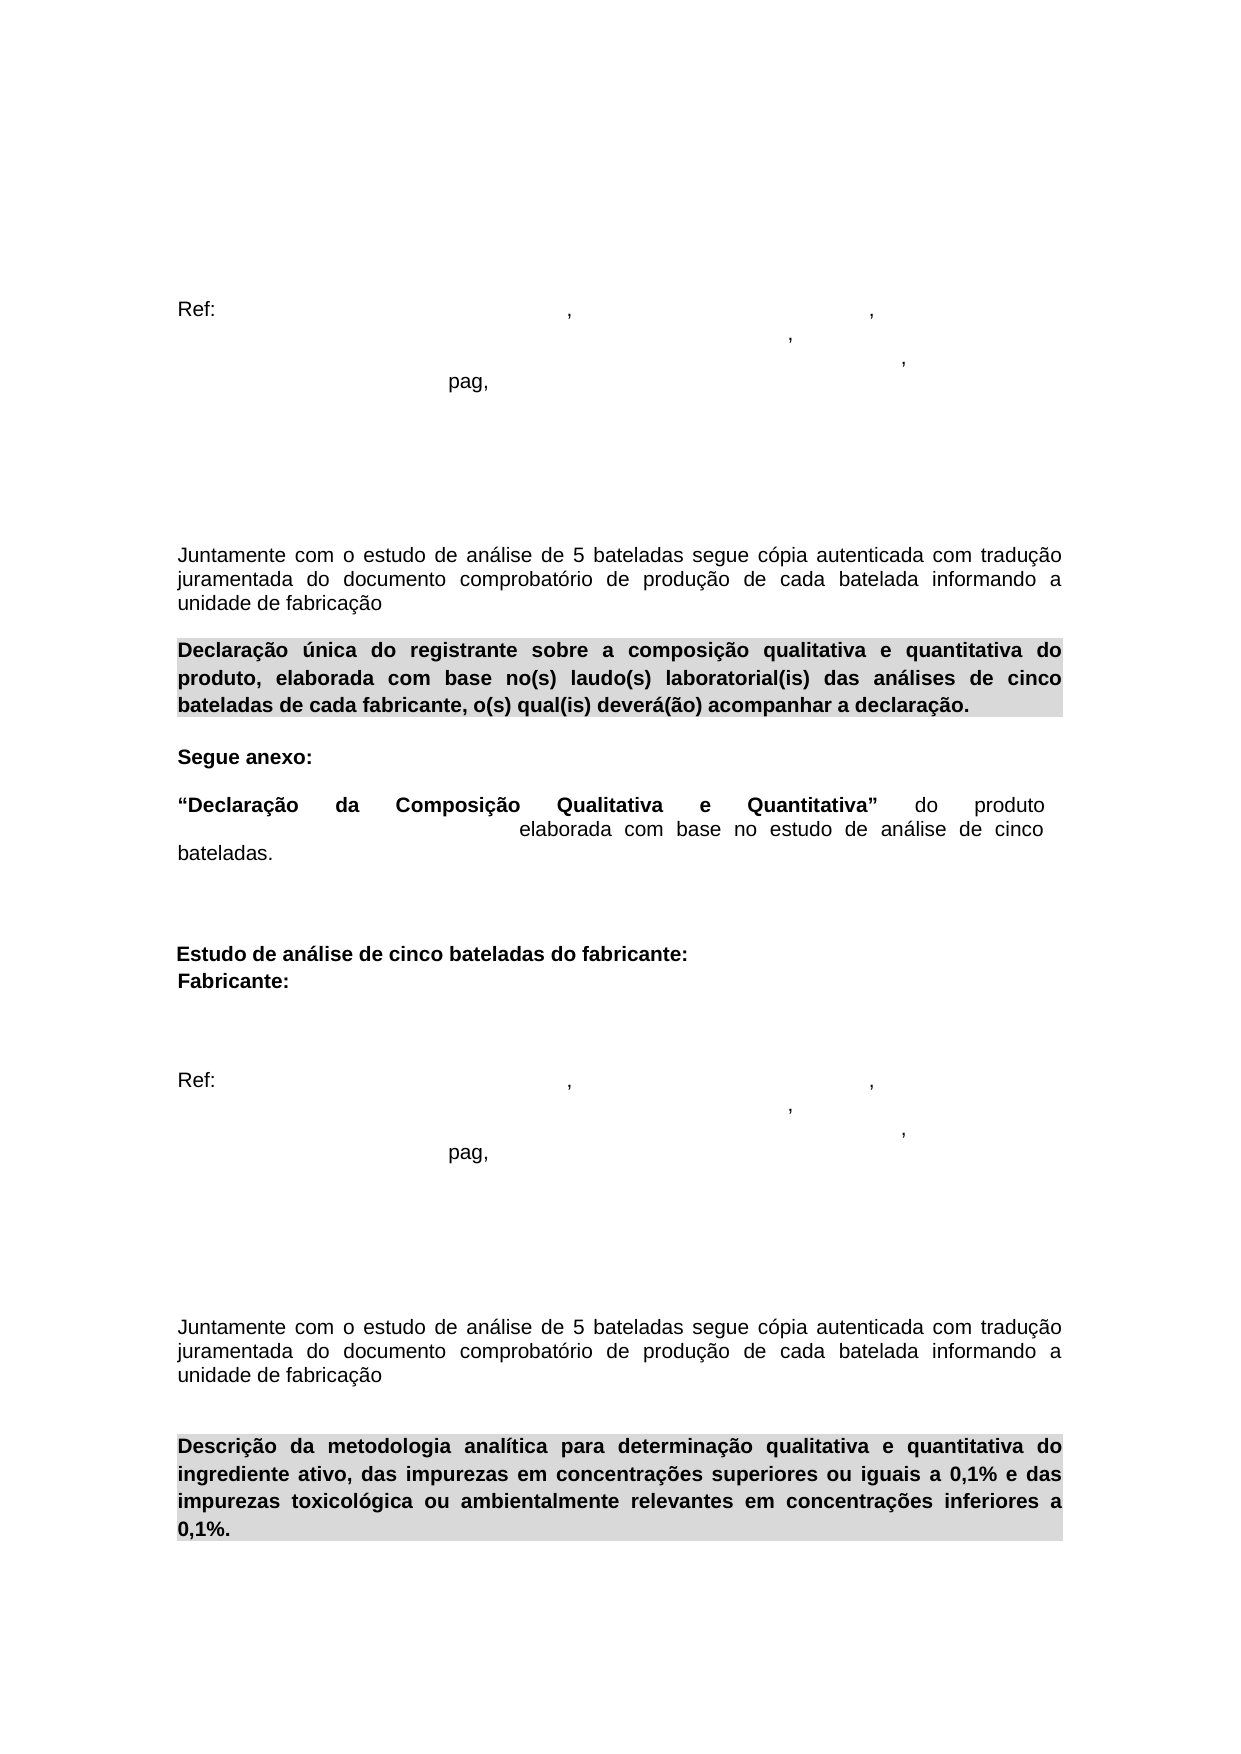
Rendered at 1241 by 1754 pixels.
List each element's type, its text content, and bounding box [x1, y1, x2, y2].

text “Declaração da Composição Qualitativa e Quantitativa” do produto <o.technical_product_id.name> elaborada com base no estudo de análise de cinco bateladas. [177, 793, 1045, 864]
text Ref: <study.reference>, <study.name>, <if test="study.laboratory_id"><study.laboratory_id.name></if>, <if test="study.director_author_id"><study.director_author_id.name></if>, <study.number_of_pages> pag, <if test="study.end_date"><formatLang(study.end_date, date=True)></if> [177, 1068, 1063, 1188]
list Juntamente com o estudo de análise de 5 bateladas segue cópia autenticada com tradução juramentada do documento comprobatório de produção de cada batelada informando a unidade de fabricação [177, 542, 1063, 614]
text </for> [177, 441, 1063, 465]
text </for> [177, 492, 1045, 516]
text Descrição da metodologia analítica para determinação qualitativa e quantitativa do ingrediente ativo, das impurezas em concentrações superiores ou iguais a 0,1% e das impurezas toxicológica ou ambientalmente relevantes em concentrações inferiores a 0,1%. [177, 1434, 1063, 1541]
text Segue anexo: [177, 745, 1045, 769]
list </if> [177, 465, 1063, 489]
text <for each="study in study(o, 'Five-Batches', 'approved', manufacturer)"> [176, 1020, 1063, 1044]
text Fabricante: <manufacturer.name> [177, 969, 1045, 993]
text <if test="study(o, 'Five-Batches', 'approved', manufacturer)"> [176, 996, 1063, 1020]
text Estudo de análise de cinco bateladas do fabricante: [176, 942, 1063, 966]
text <for each="manufacturer in partners(o, 'manufacturer')"> [177, 888, 1063, 912]
list Juntamente com o estudo de análise de 5 bateladas segue cópia autenticada com tradução juramentada do documento comprobatório de produção de cada batelada informando a unidade de fabricação [177, 1314, 1063, 1386]
text Declaração única do registrante sobre a composição qualitativa e quantitativa do produto, elaborada com base no(s) laudo(s) laboratorial(is) das análises de cinco bateladas de cada fabricante, o(s) qual(is) deverá(ão) acompanhar a declaração. [177, 638, 1063, 717]
text </for> [177, 1212, 1063, 1236]
text </for> [177, 1259, 1063, 1283]
list </if> [177, 1236, 1063, 1259]
text Ref: <study.reference>, <study.name>, <if test="study.laboratory_id"><study.laboratory_id.name></if>, <if test="study.director_author_id"><study.director_author_id.name></if>, <study.number_of_pages> pag, <if test="study.end_date"><formatLang(study.end_date, date=True)></if> [177, 297, 1063, 417]
